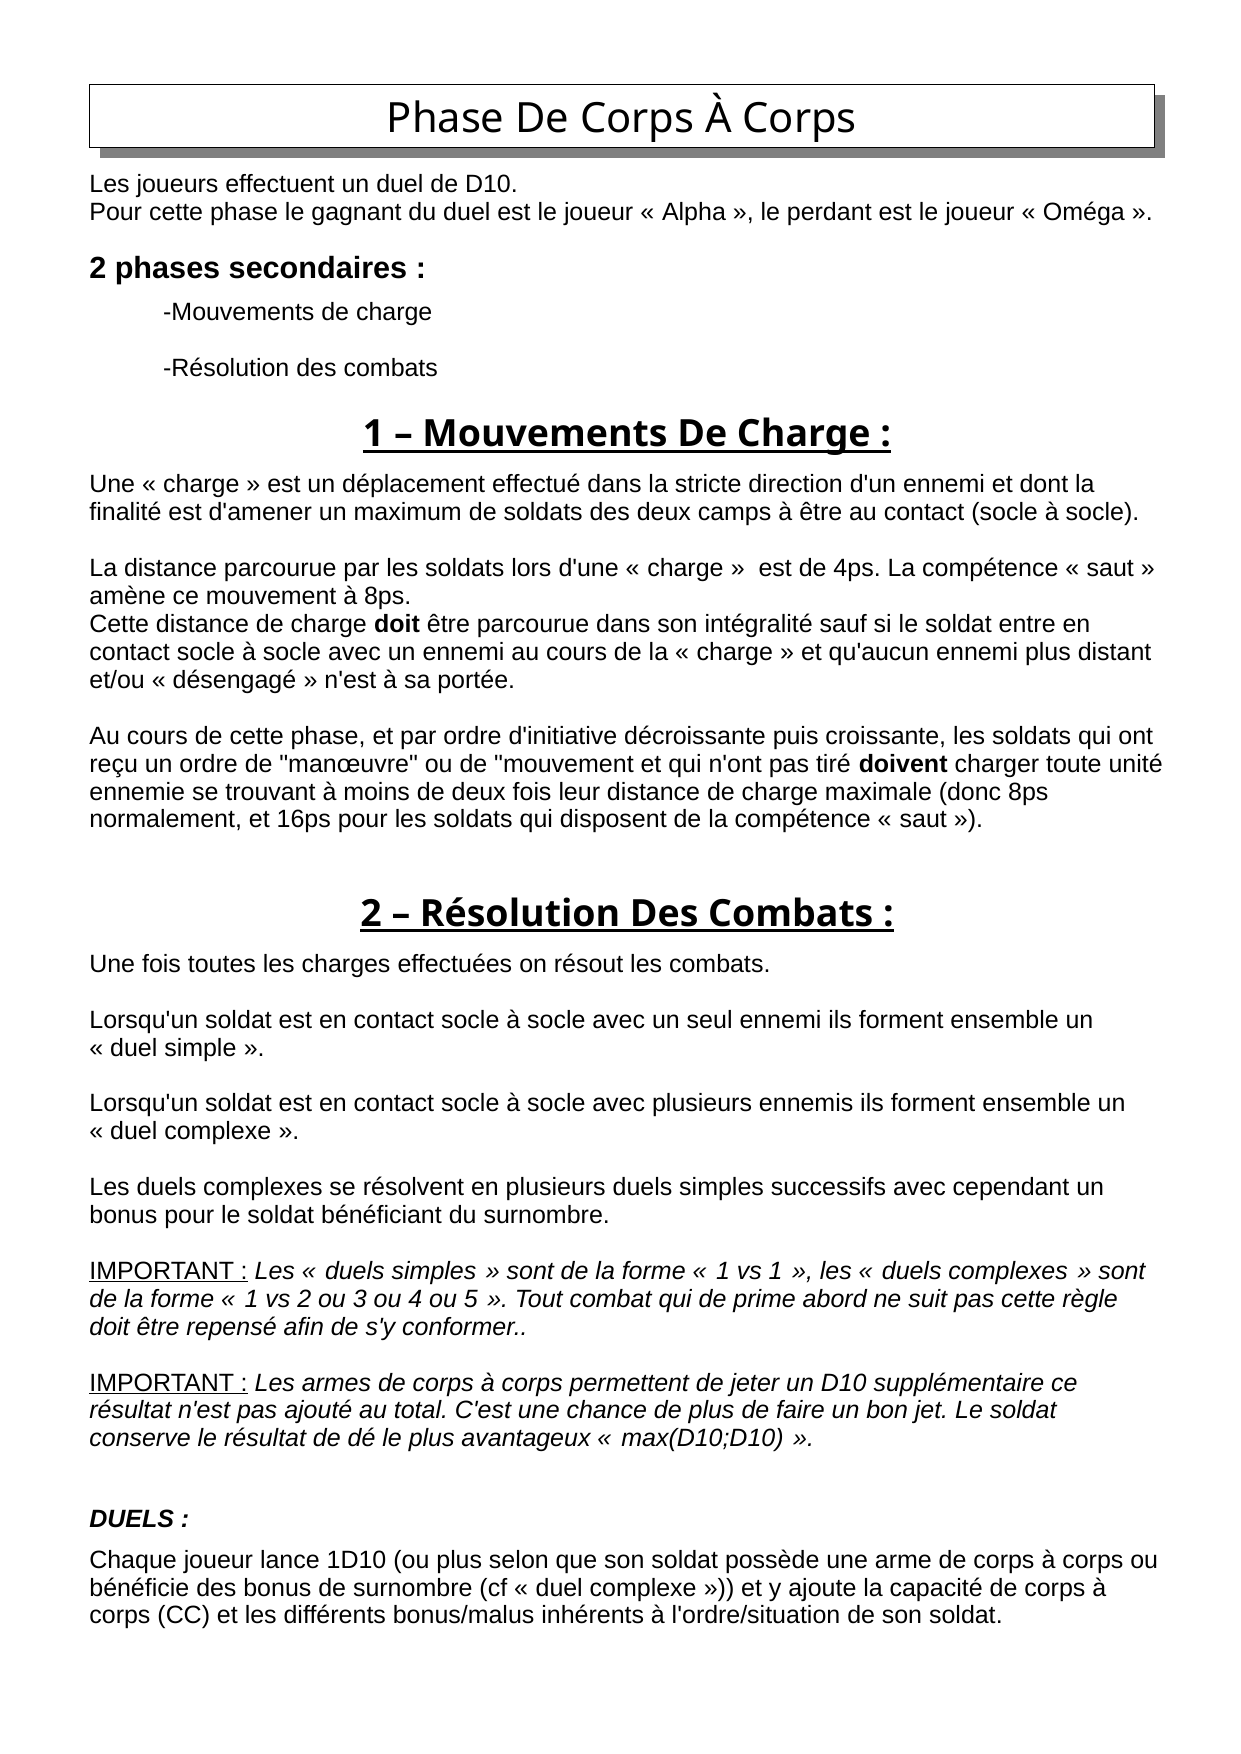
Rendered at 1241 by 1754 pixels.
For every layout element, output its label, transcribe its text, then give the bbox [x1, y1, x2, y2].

subtitle Les duels complexes se résolvent en plusieurs duels simples successifs avec cependant un bonus pour le soldat bénéficiant du surnombre. [89, 1173, 1165, 1229]
subtitle Les joueurs effectuent un duel de D10. [89, 170, 1165, 198]
subtitle IMPORTANT : Les « duels simples » sont de la forme « 1 vs 1 », les « duels complexes » sont de la forme « 1 vs 2 ou 3 ou 4 ou 5 ». Tout combat qui de prime abord ne suit pas cette règle doit être repensé afin de s'y conformer.. [89, 1257, 1165, 1340]
subtitle 2 phases secondaires : [89, 251, 1165, 285]
subtitle Une fois toutes les charges effectuées on résout les combats. [89, 949, 1165, 977]
subtitle Phase de corps à corps [90, 85, 1154, 147]
subtitle Chaque joueur lance 1D10 (ou plus selon que son soldat possède une arme de corps à corps ou bénéficie des bonus de surnombre (cf « duel complexe »)) et y ajoute la capacité de corps à corps (CC) et les différents bonus/malus inhérents à l'ordre/situation de son soldat. [89, 1545, 1165, 1629]
subtitle -Mouvements de charge [89, 298, 1165, 326]
subtitle La distance parcourue par les soldats lors d'une « charge » est de 4ps. La compétence « saut » amène ce mouvement à 8ps. [89, 554, 1165, 610]
subtitle -Résolution des combats [89, 354, 1165, 382]
subtitle Pour cette phase le gagnant du duel est le joueur « Alpha », le perdant est le joueur « Oméga ». [89, 198, 1165, 226]
subtitle 1 – Mouvements de charge : [89, 407, 1165, 458]
subtitle Cette distance de charge doit être parcourue dans son intégralité sauf si le soldat entre en contact socle à socle avec un ennemi au cours de la « charge » et qu'aucun ennemi plus distant et/ou « désengagé » n'est à sa portée. [89, 610, 1165, 693]
subtitle 2 – Résolution des combats : [89, 886, 1165, 937]
subtitle Au cours de cette phase, et par ordre d'initiative décroissante puis croissante, les soldats qui ont reçu un ordre de "manœuvre" ou de "mouvement et qui n'ont pas tiré doivent charger toute unité ennemie se trouvant à moins de deux fois leur distance de charge maximale (donc 8ps normalement, et 16ps pour les soldats qui disposent de la compétence « saut »). [89, 721, 1165, 833]
subtitle Une « charge » est un déplacement effectué dans la stricte direction d'un ennemi et dont la finalité est d'amener un maximum de soldats des deux camps à être au contact (socle à socle). [89, 470, 1165, 526]
subtitle IMPORTANT : Les armes de corps à corps permettent de jeter un D10 supplémentaire ce résultat n'est pas ajouté au total. C'est une chance de plus de faire un bon jet. Le soldat conserve le résultat de dé le plus avantageux « max(D10;D10) ». [89, 1368, 1165, 1452]
subtitle Lorsqu'un soldat est en contact socle à socle avec plusieurs ennemis ils forment ensemble un « duel complexe ». [89, 1089, 1165, 1145]
subtitle Lorsqu'un soldat est en contact socle à socle avec un seul ennemi ils forment ensemble un « duel simple ». [89, 1005, 1165, 1061]
text Duels : [89, 1505, 1165, 1533]
